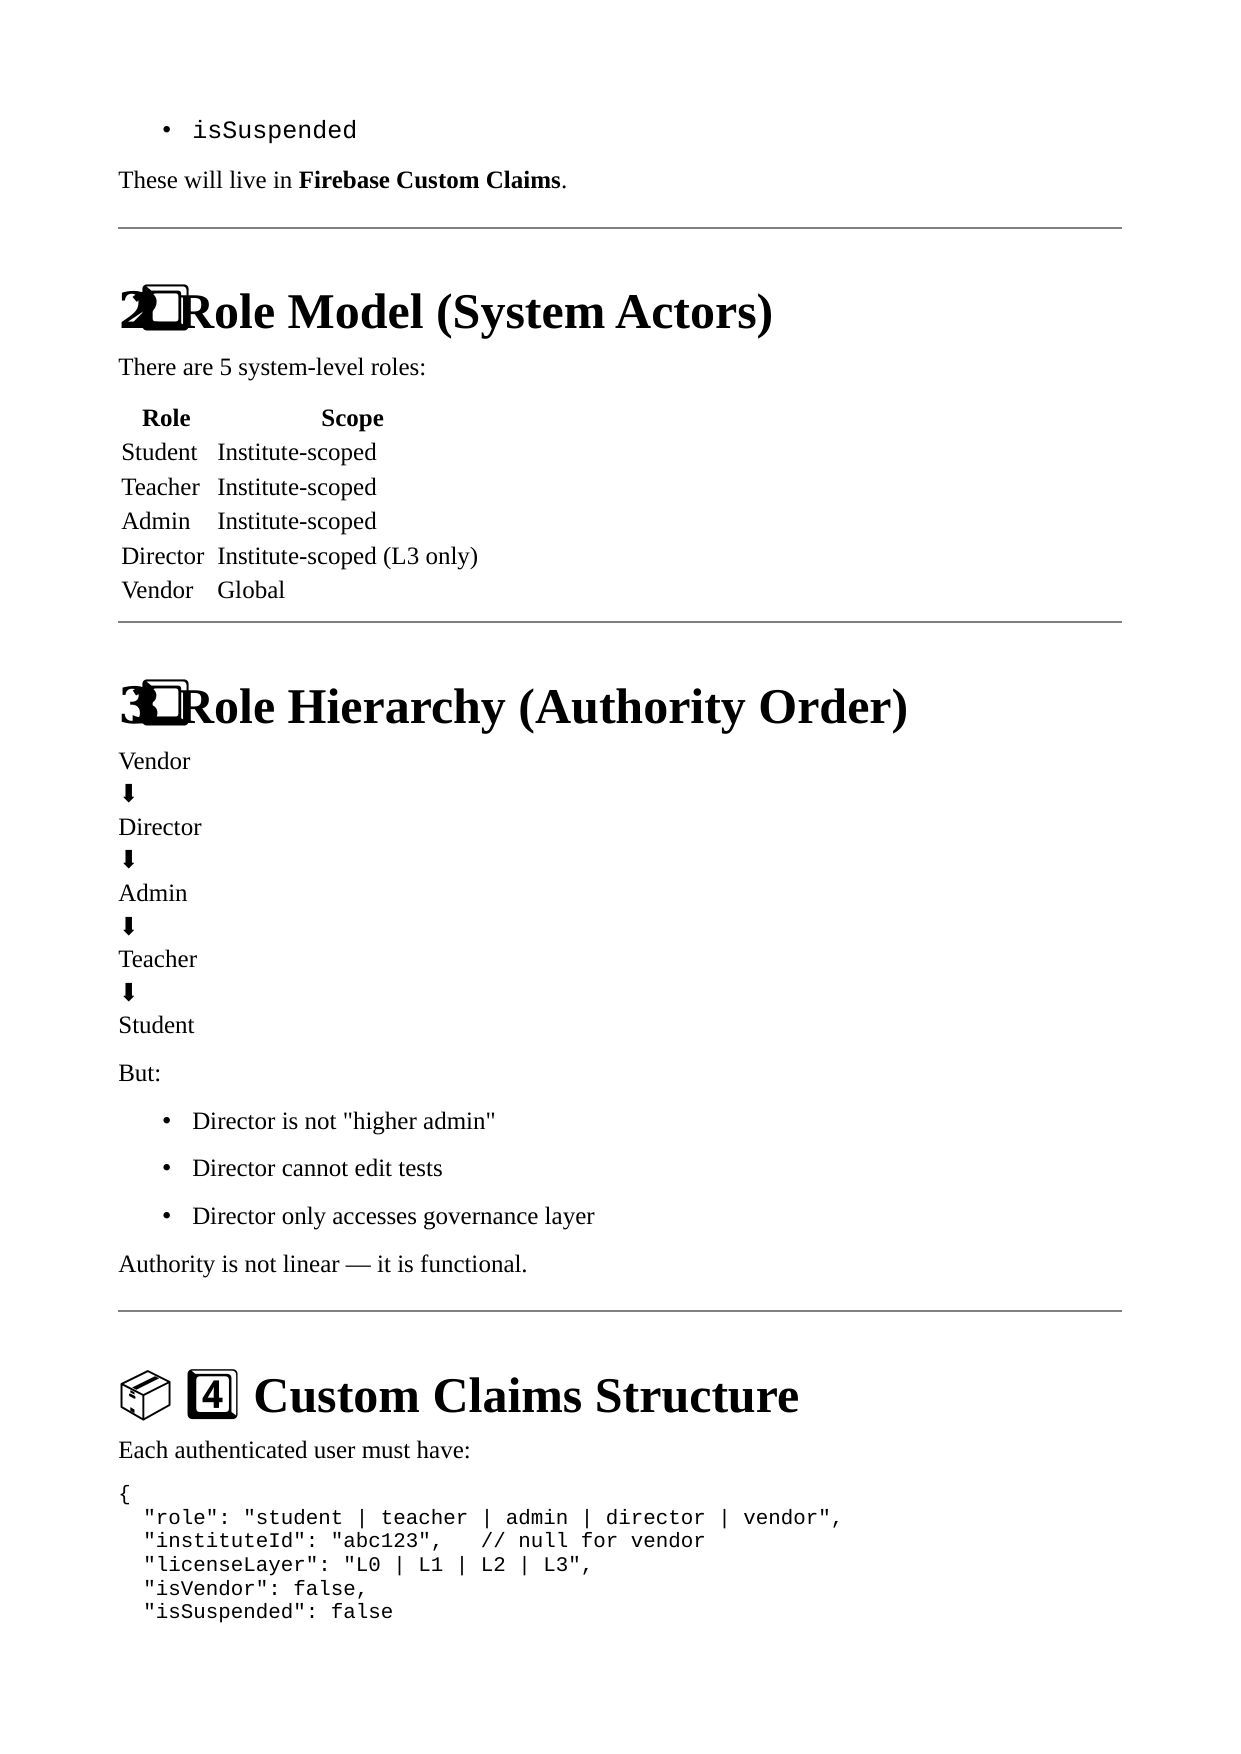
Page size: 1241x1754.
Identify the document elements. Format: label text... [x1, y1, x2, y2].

table_cell Institute-scoped [214, 469, 491, 503]
table_cell Teacher [118, 469, 214, 503]
text { [118, 1483, 1122, 1507]
text "isSuspended": false [118, 1601, 1122, 1625]
text Each authenticated user must have: [118, 1436, 1122, 1464]
subtitle 🔐 2️⃣ Role Model (System Actors) [118, 282, 1122, 339]
list Director cannot edit tests [162, 1153, 1122, 1182]
text These will live in Firebase Custom Claims. [118, 165, 1122, 194]
table_header Role [118, 400, 214, 434]
text Authority is not linear — it is functional. [118, 1249, 1122, 1277]
table_cell Institute-scoped [214, 434, 491, 469]
text "role": "student | teacher | admin | director | vendor", [118, 1507, 1122, 1530]
subtitle 📦 4️⃣ Custom Claims Structure [118, 1366, 1122, 1423]
table_cell Global [214, 573, 491, 607]
text "instituteId": "abc123", // null for vendor [118, 1530, 1122, 1554]
text Vendor ⬇ Director ⬇ Admin ⬇ Teacher ⬇ Student [118, 746, 1122, 1039]
subtitle 🧠 3️⃣ Role Hierarchy (Authority Order) [118, 676, 1122, 734]
text "isVendor": false, [118, 1578, 1122, 1601]
table_cell Director [118, 538, 214, 573]
table_cell Admin [118, 504, 214, 538]
text "licenseLayer": "L0 | L1 | L2 | L3", [118, 1554, 1122, 1578]
text There are 5 system-level roles: [118, 352, 1122, 381]
text But: [118, 1058, 1122, 1087]
table_cell Institute-scoped [214, 504, 491, 538]
table_header Scope [214, 400, 491, 434]
list isSuspended [162, 118, 1122, 146]
table_cell Vendor [118, 573, 214, 607]
table_cell Student [118, 434, 214, 469]
table_cell Institute-scoped (L3 only) [214, 538, 491, 573]
list Director is not "higher admin" [162, 1106, 1122, 1134]
list Director only accesses governance layer [162, 1201, 1122, 1230]
